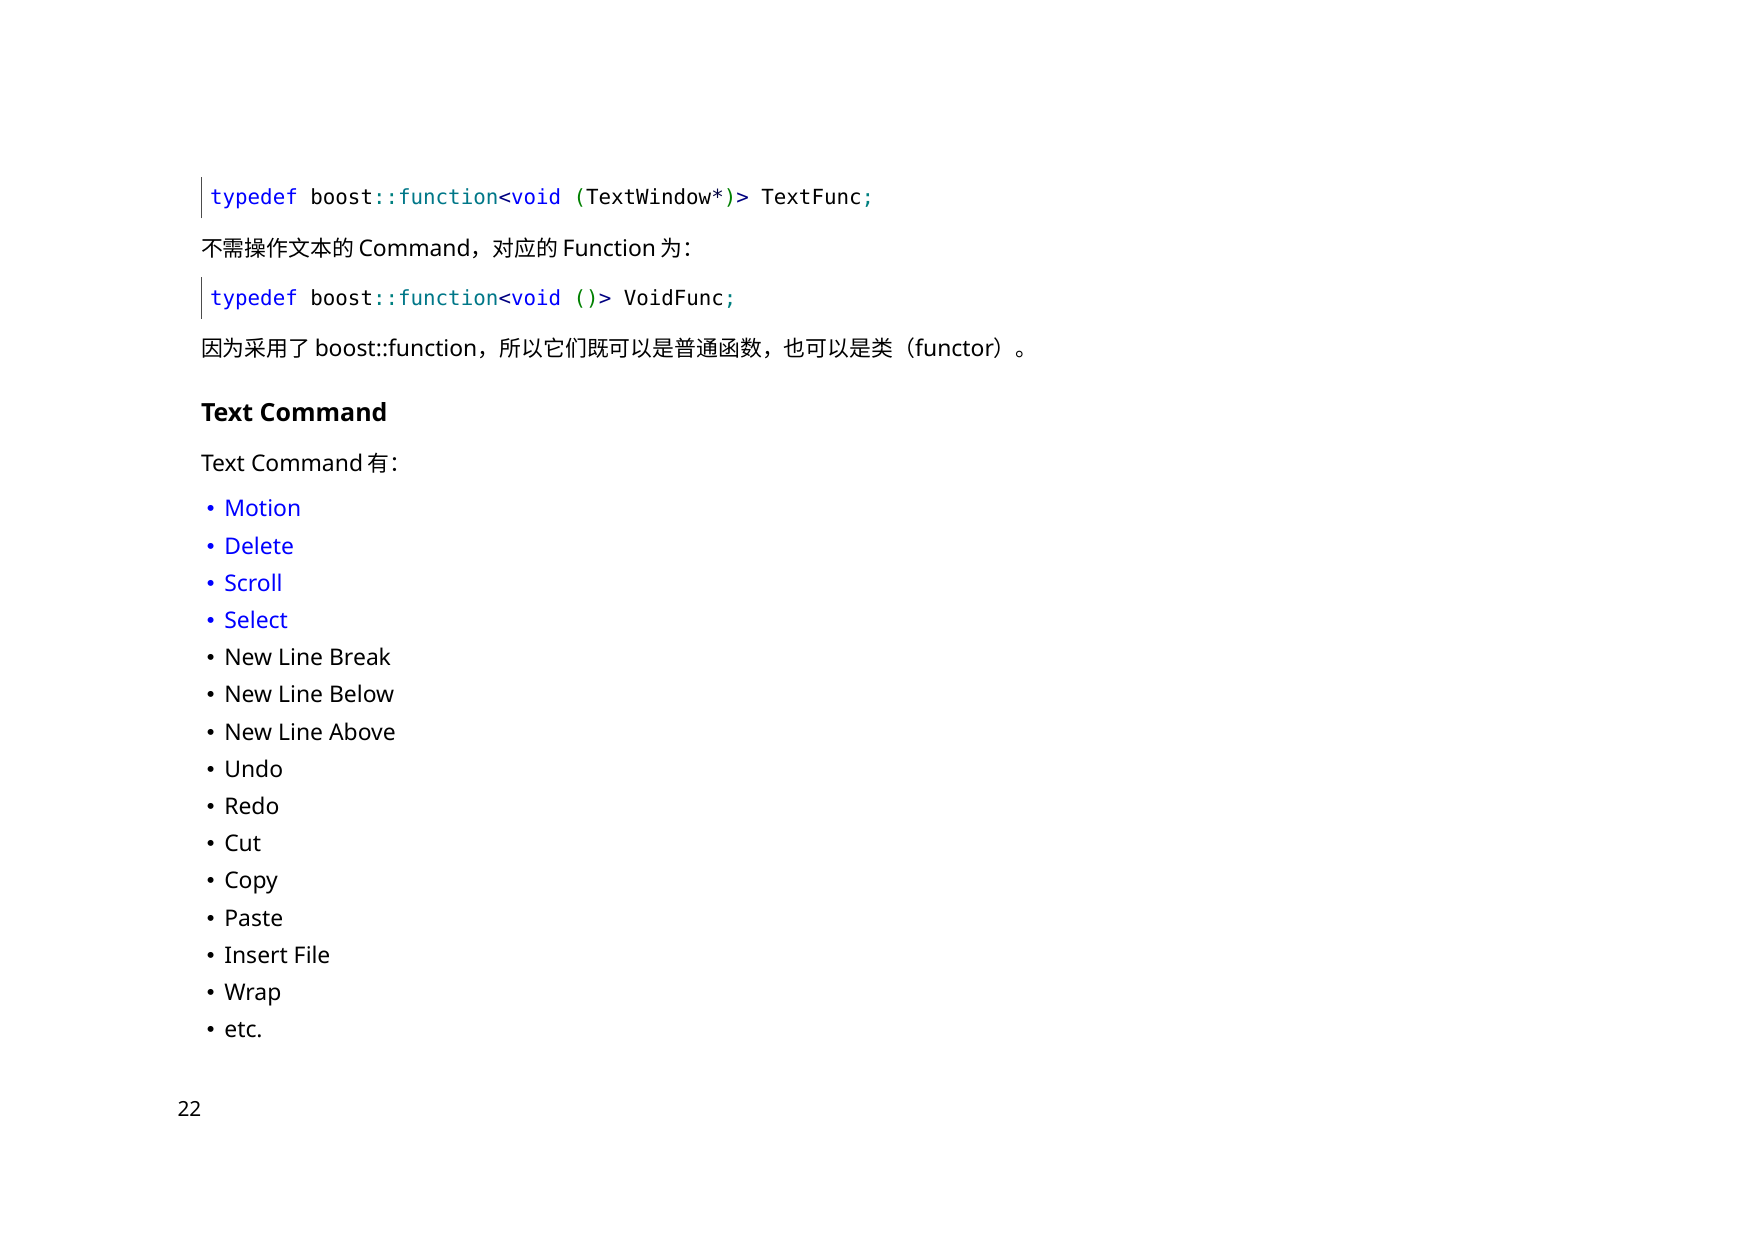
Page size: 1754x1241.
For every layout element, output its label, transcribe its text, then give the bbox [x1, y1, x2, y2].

list Copy [207, 864, 1605, 896]
list Select [207, 604, 1605, 635]
text Text Command有： [177, 446, 1605, 478]
list Cut [207, 827, 1605, 858]
list Scroll [207, 567, 1605, 598]
list New Line Below [207, 678, 1605, 709]
list Insert File [207, 939, 1605, 970]
list Motion [207, 492, 1605, 524]
list Undo [207, 753, 1605, 784]
list etc. [207, 1013, 1605, 1044]
text 不需操作文本的Command，对应的Function为： [177, 231, 1605, 263]
list Wrap [207, 976, 1605, 1007]
text typedef boost::function<void (TextWindow*)> TextFunc; [202, 177, 1605, 218]
text typedef boost::function<void ()> VoidFunc; [202, 277, 1605, 319]
list New Line Above [207, 716, 1605, 747]
list New Line Break [207, 641, 1605, 672]
list Redo [207, 790, 1605, 821]
list Delete [207, 529, 1605, 561]
list Paste [207, 901, 1605, 933]
text 因为采用了boost::function，所以它们既可以是普通函数，也可以是类（functor）。 [177, 331, 1605, 363]
title Text Command [177, 394, 1605, 428]
